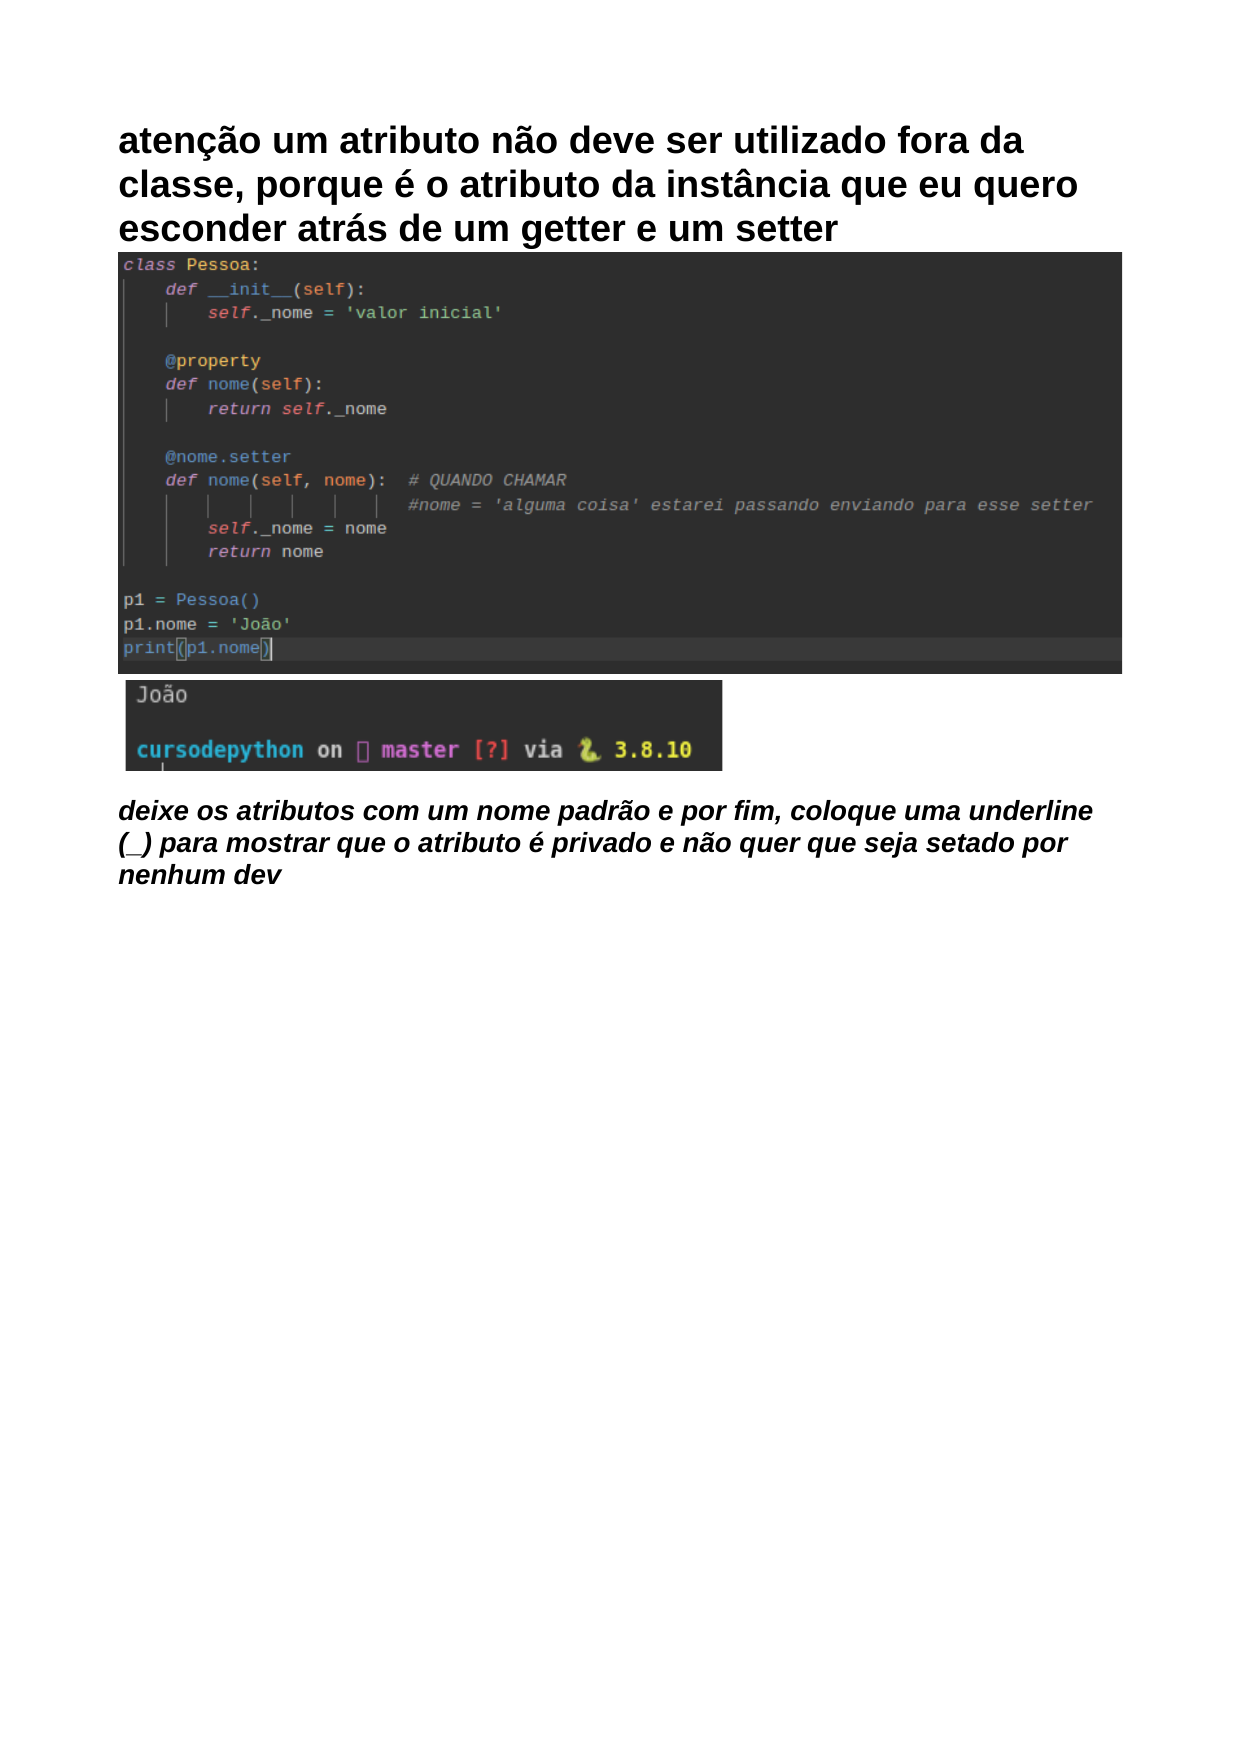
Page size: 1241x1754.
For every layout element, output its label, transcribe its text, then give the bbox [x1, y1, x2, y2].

picture [125, 680, 723, 771]
subtitle deixe os atributos com um nome padrão e por fim, coloque uma underline (_) para mostrar que o atributo é privado e não quer que seja setado por nenhum dev [118, 794, 1122, 890]
picture [118, 252, 1123, 674]
subtitle atenção um atributo não deve ser utilizado fora da classe, porque é o atributo da instância que eu quero esconder atrás de um getter e um setter [118, 118, 1122, 249]
